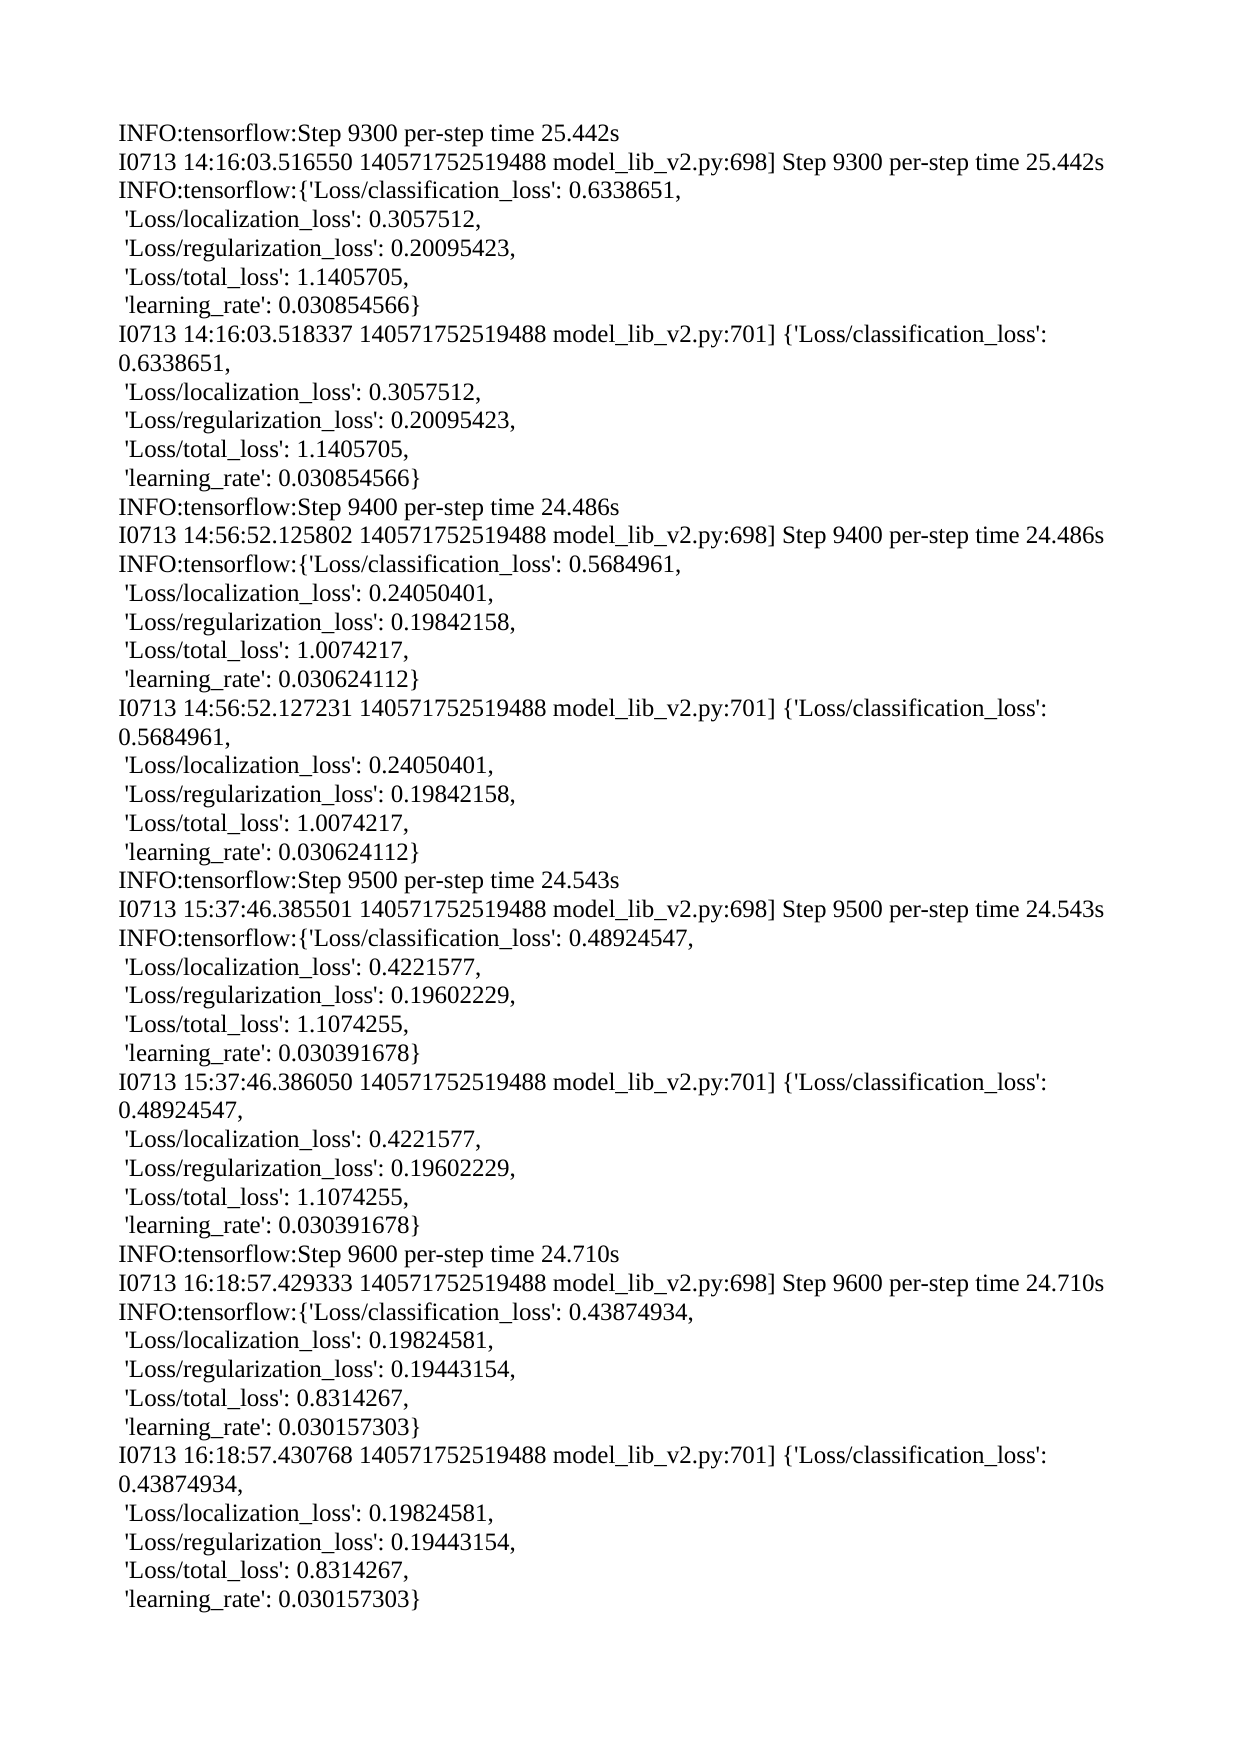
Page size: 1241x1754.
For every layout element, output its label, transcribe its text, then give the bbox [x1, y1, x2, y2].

text 'Loss/total_loss': 1.1074255, [118, 1009, 1122, 1038]
text 'Loss/total_loss': 1.0074217, [118, 808, 1122, 837]
text INFO:tensorflow:Step 9400 per-step time 24.486s [118, 492, 1122, 521]
text 'learning_rate': 0.030624112} [118, 837, 1122, 866]
text I0713 14:16:03.518337 140571752519488 model_lib_v2.py:701] {'Loss/classification_loss': 0.6338651, [118, 319, 1122, 377]
text INFO:tensorflow:{'Loss/classification_loss': 0.43874934, [118, 1297, 1122, 1326]
text 'Loss/total_loss': 1.1074255, [118, 1182, 1122, 1211]
text 'Loss/localization_loss': 0.3057512, [118, 377, 1122, 406]
text I0713 14:56:52.125802 140571752519488 model_lib_v2.py:698] Step 9400 per-step time 24.486s [118, 521, 1122, 549]
text 'Loss/regularization_loss': 0.19842158, [118, 607, 1122, 636]
text 'Loss/regularization_loss': 0.20095423, [118, 406, 1122, 434]
text INFO:tensorflow:Step 9600 per-step time 24.710s [118, 1239, 1122, 1268]
text INFO:tensorflow:{'Loss/classification_loss': 0.5684961, [118, 549, 1122, 578]
text 'Loss/total_loss': 0.8314267, [118, 1383, 1122, 1412]
text 'Loss/regularization_loss': 0.19443154, [118, 1354, 1122, 1383]
text INFO:tensorflow:Step 9300 per-step time 25.442s [118, 118, 1122, 147]
text 'learning_rate': 0.030157303} [118, 1584, 1122, 1613]
text 'Loss/localization_loss': 0.19824581, [118, 1498, 1122, 1527]
text 'Loss/localization_loss': 0.24050401, [118, 578, 1122, 607]
text INFO:tensorflow:{'Loss/classification_loss': 0.48924547, [118, 923, 1122, 952]
text INFO:tensorflow:Step 9500 per-step time 24.543s [118, 866, 1122, 894]
text 'Loss/regularization_loss': 0.20095423, [118, 233, 1122, 262]
text 'learning_rate': 0.030391678} [118, 1038, 1122, 1067]
text I0713 16:18:57.429333 140571752519488 model_lib_v2.py:698] Step 9600 per-step time 24.710s [118, 1268, 1122, 1297]
text 'Loss/regularization_loss': 0.19602229, [118, 981, 1122, 1009]
text 'Loss/total_loss': 1.1405705, [118, 262, 1122, 291]
text 'learning_rate': 0.030854566} [118, 291, 1122, 319]
text 'Loss/localization_loss': 0.4221577, [118, 1124, 1122, 1153]
text 'Loss/total_loss': 1.0074217, [118, 636, 1122, 664]
text 'Loss/localization_loss': 0.24050401, [118, 751, 1122, 779]
text 'Loss/regularization_loss': 0.19842158, [118, 779, 1122, 808]
text 'Loss/localization_loss': 0.19824581, [118, 1326, 1122, 1354]
text 'Loss/total_loss': 0.8314267, [118, 1556, 1122, 1584]
text I0713 15:37:46.386050 140571752519488 model_lib_v2.py:701] {'Loss/classification_loss': 0.48924547, [118, 1067, 1122, 1124]
text I0713 14:56:52.127231 140571752519488 model_lib_v2.py:701] {'Loss/classification_loss': 0.5684961, [118, 693, 1122, 751]
text 'learning_rate': 0.030391678} [118, 1211, 1122, 1239]
text 'Loss/total_loss': 1.1405705, [118, 434, 1122, 463]
text 'Loss/regularization_loss': 0.19443154, [118, 1527, 1122, 1556]
text 'learning_rate': 0.030157303} [118, 1412, 1122, 1441]
text 'Loss/localization_loss': 0.3057512, [118, 204, 1122, 233]
text I0713 15:37:46.385501 140571752519488 model_lib_v2.py:698] Step 9500 per-step time 24.543s [118, 894, 1122, 923]
text 'learning_rate': 0.030624112} [118, 664, 1122, 693]
text INFO:tensorflow:{'Loss/classification_loss': 0.6338651, [118, 176, 1122, 204]
text 'learning_rate': 0.030854566} [118, 463, 1122, 492]
text 'Loss/localization_loss': 0.4221577, [118, 952, 1122, 981]
text I0713 14:16:03.516550 140571752519488 model_lib_v2.py:698] Step 9300 per-step time 25.442s [118, 147, 1122, 176]
text 'Loss/regularization_loss': 0.19602229, [118, 1153, 1122, 1182]
text I0713 16:18:57.430768 140571752519488 model_lib_v2.py:701] {'Loss/classification_loss': 0.43874934, [118, 1441, 1122, 1498]
